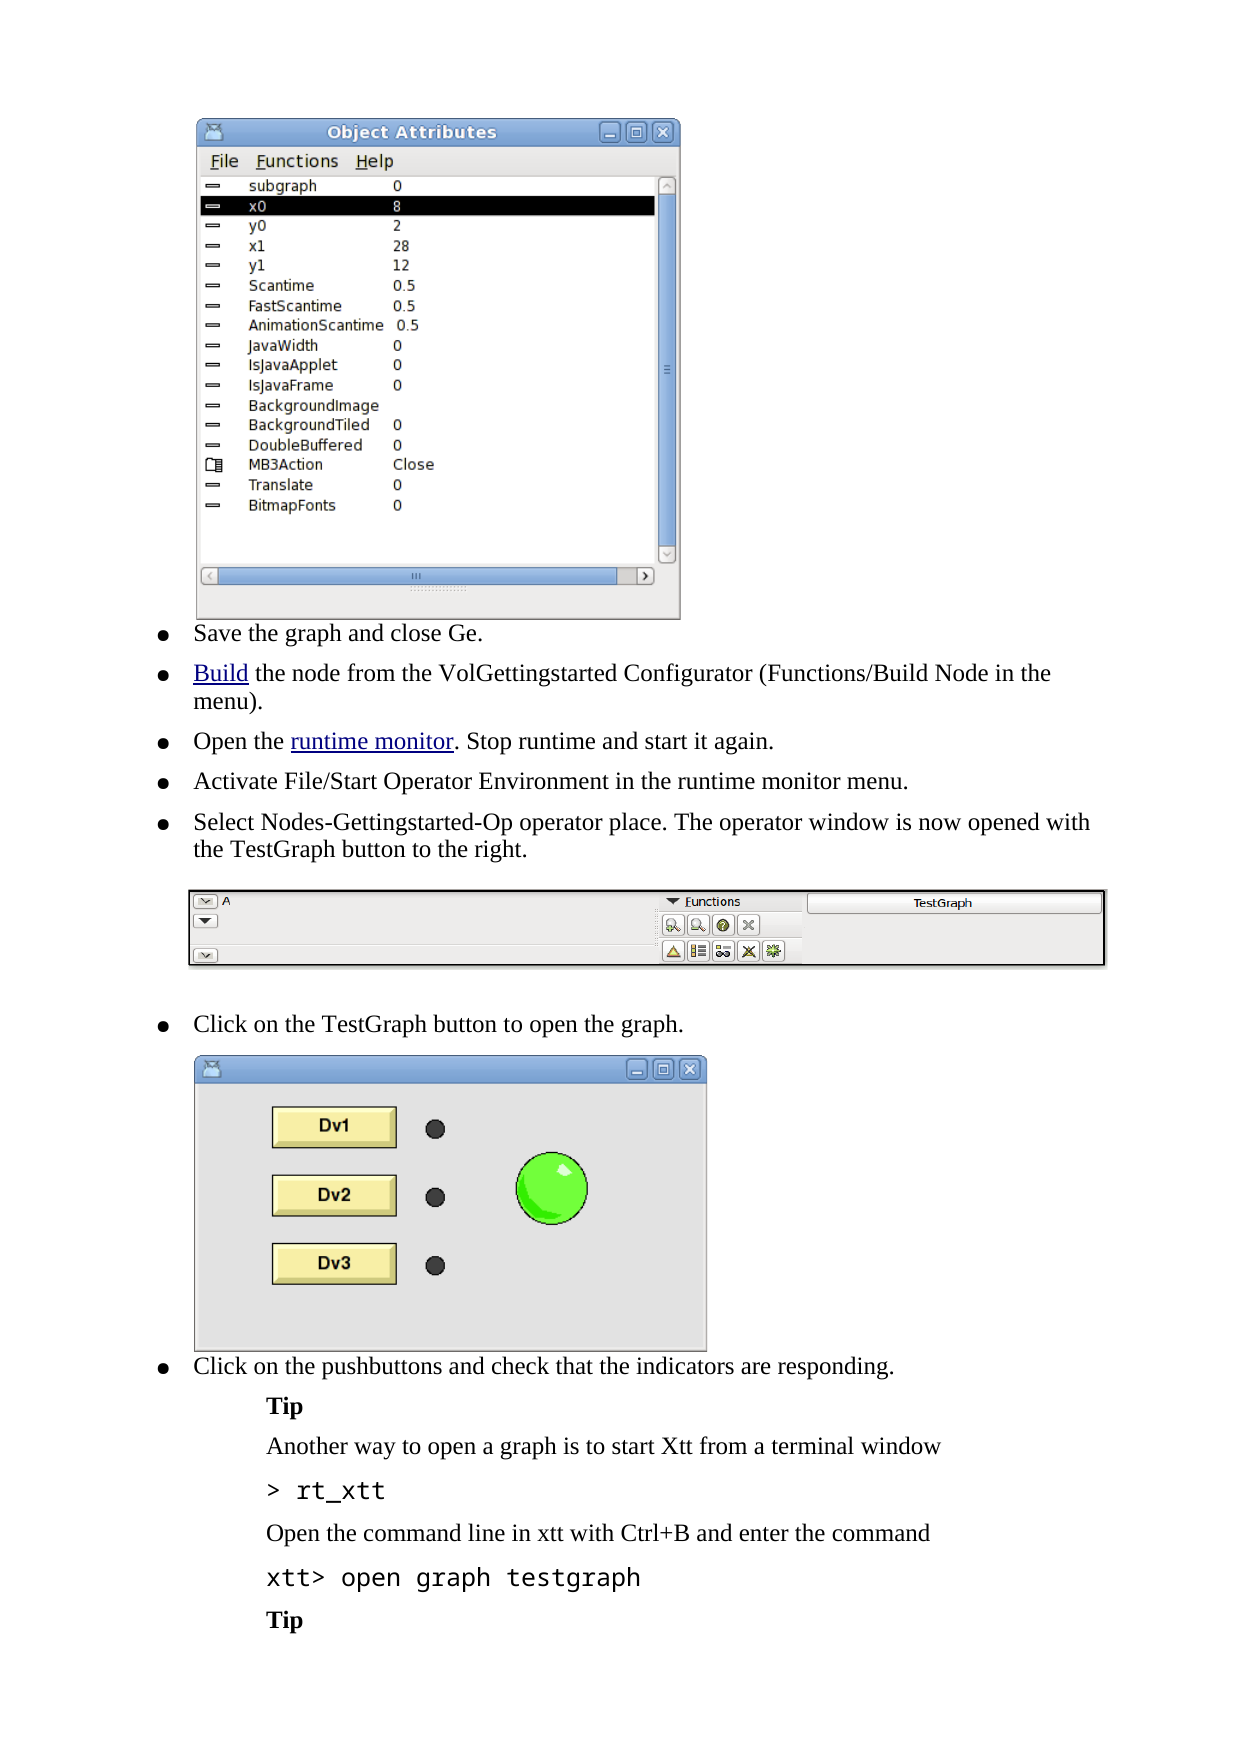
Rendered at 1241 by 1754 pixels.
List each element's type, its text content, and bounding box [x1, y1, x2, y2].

text xtt> open graph testgraph [266, 1559, 1122, 1593]
text Tip [266, 1392, 1122, 1420]
text Open the command line in xtt with Ctrl+B and enter the command [266, 1519, 1122, 1547]
list Save the graph and close Ge. [156, 118, 1122, 647]
picture [188, 889, 1108, 970]
list Activate File/Start Operator Environment in the runtime monitor menu. [156, 767, 1122, 795]
list Build the node from the VolGettingstarted Configurator (Functions/Build Node in the menu). [156, 659, 1122, 715]
list Click on the pushbuttons and check that the indicators are responding. [156, 1050, 1122, 1380]
text > rt_xtt [266, 1473, 1122, 1507]
picture [194, 1055, 708, 1352]
text Another way to open a graph is to start Xtt from a terminal window [266, 1432, 1122, 1460]
text Tip [266, 1606, 1122, 1634]
list Click on the TestGraph button to open the graph. [156, 1010, 1122, 1038]
list Open the runtime monitor. Stop runtime and start it again. [156, 727, 1122, 755]
picture [196, 118, 681, 620]
list Select Nodes-Gettingstarted-Op operator place. The operator window is now opened with the TestGraph button to the right. [156, 808, 1122, 863]
